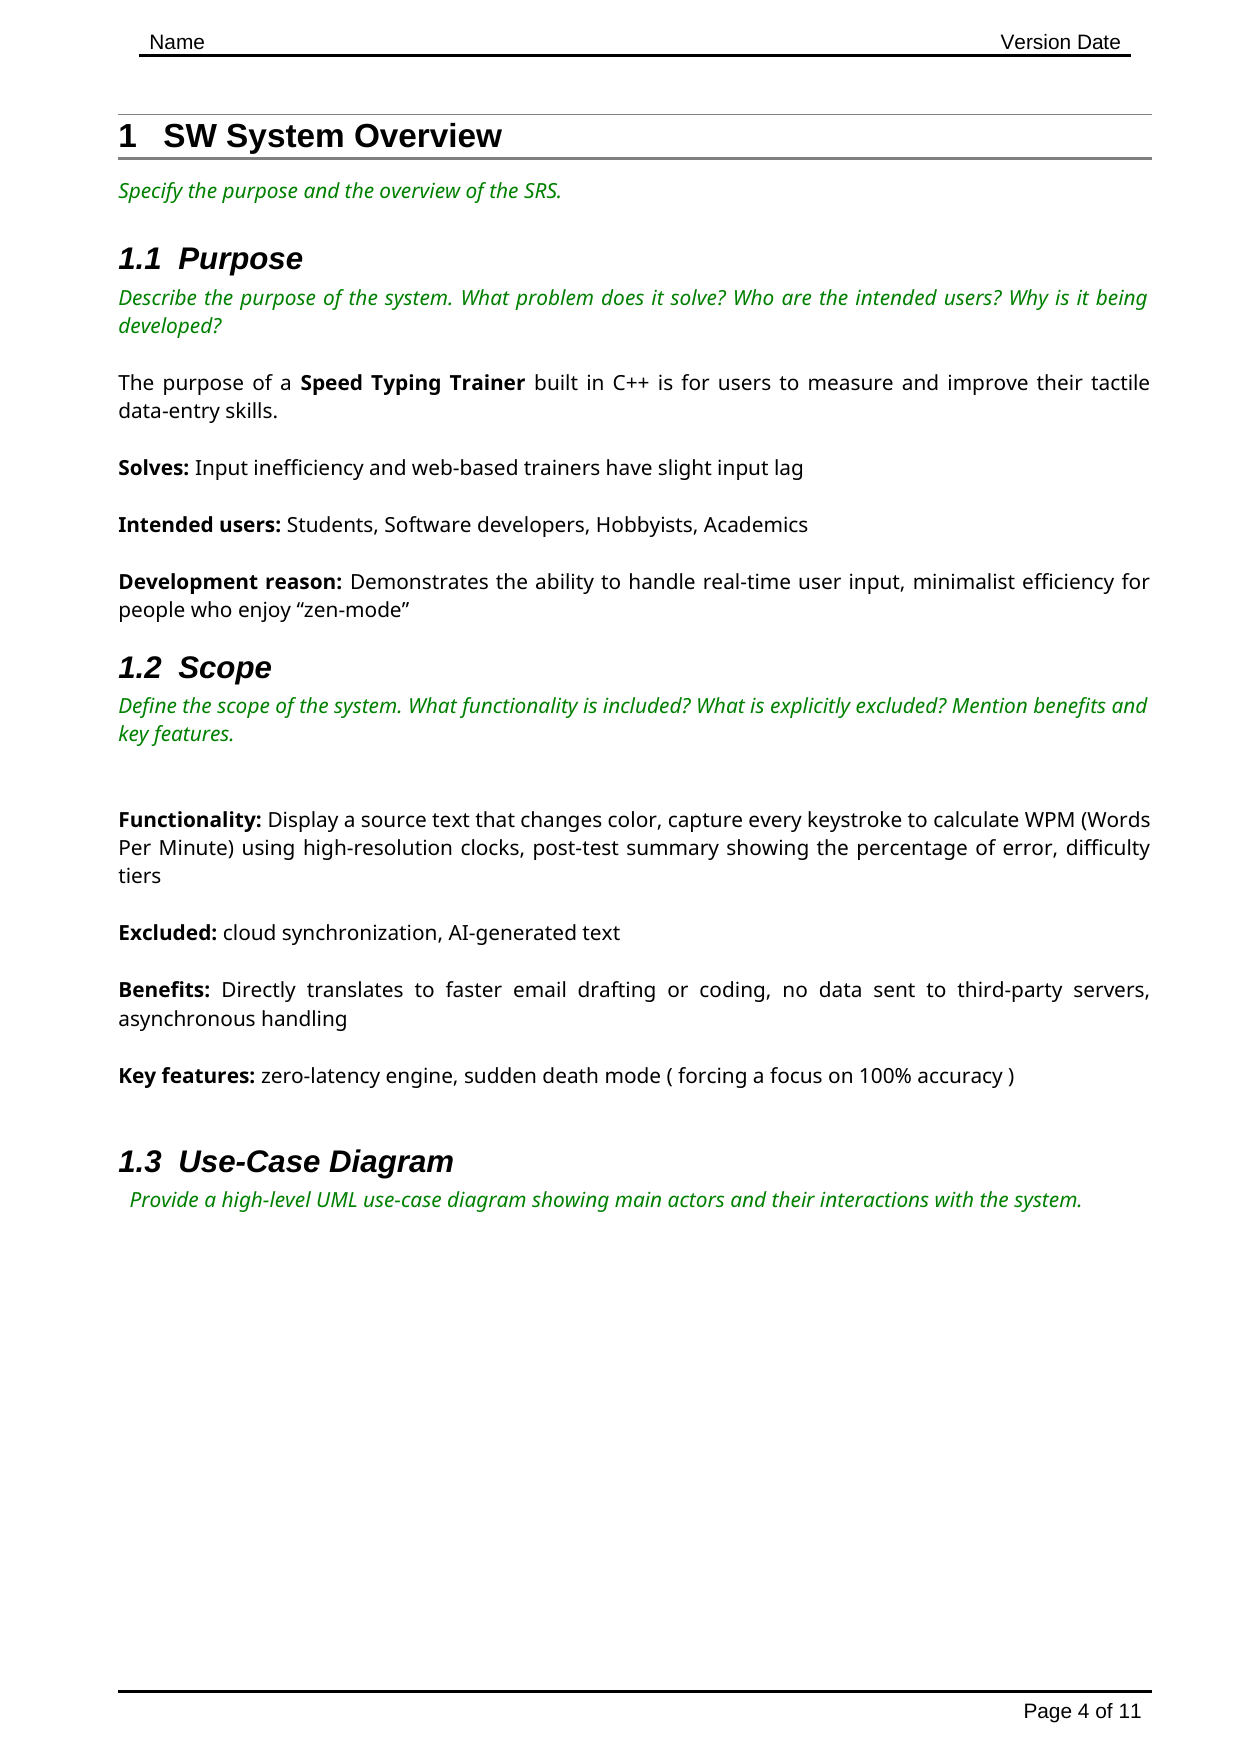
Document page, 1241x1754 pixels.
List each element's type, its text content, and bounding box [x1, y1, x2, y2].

text Benefits: Directly translates to faster email drafting or coding, no data sent to third-party servers, asynchronous handling [118, 975, 1152, 1032]
text Intended users: Students, Software developers, Hobbyists, Academics [118, 510, 1152, 538]
text Development reason: Demonstrates the ability to handle real-time user input, minimalist efficiency for people who enjoy “zen-mode” [118, 567, 1152, 624]
text Solves: Input inefficiency and web-based trainers have slight input lag [118, 453, 1152, 482]
text Excluded: cloud synchronization, AI-generated text [118, 918, 1152, 947]
text Specify the purpose and the overview of the SRS. [118, 177, 1152, 205]
subtitle Use-Case Diagram [118, 1143, 1152, 1178]
subtitle SW System Overview [118, 115, 1152, 157]
subtitle Scope [118, 649, 1152, 685]
table_header Provide a high-level UML use-case diagram showing main actors and their interactions with the system. [118, 1185, 1161, 1242]
text Define the scope of the system. What functionality is included? What is explicitly excluded? Mention benefits and key features. [118, 691, 1152, 748]
text The purpose of a Speed Typing Trainer built in C++ is for users to measure and improve their tactile data-entry skills. [118, 368, 1152, 425]
text Key features: zero-latency engine, sudden death mode ( forcing a focus on 100% accuracy ) [118, 1061, 1152, 1089]
text Functionality: Display a source text that changes color, capture every keystroke to calculate WPM (Words Per Minute) using high-resolution clocks, post-test summary showing the percentage of error, difficulty tiers [118, 805, 1152, 890]
subtitle Purpose [118, 240, 1152, 276]
text Describe the purpose of the system. What problem does it solve? Who are the intended users? Why is it being developed? [118, 283, 1152, 339]
